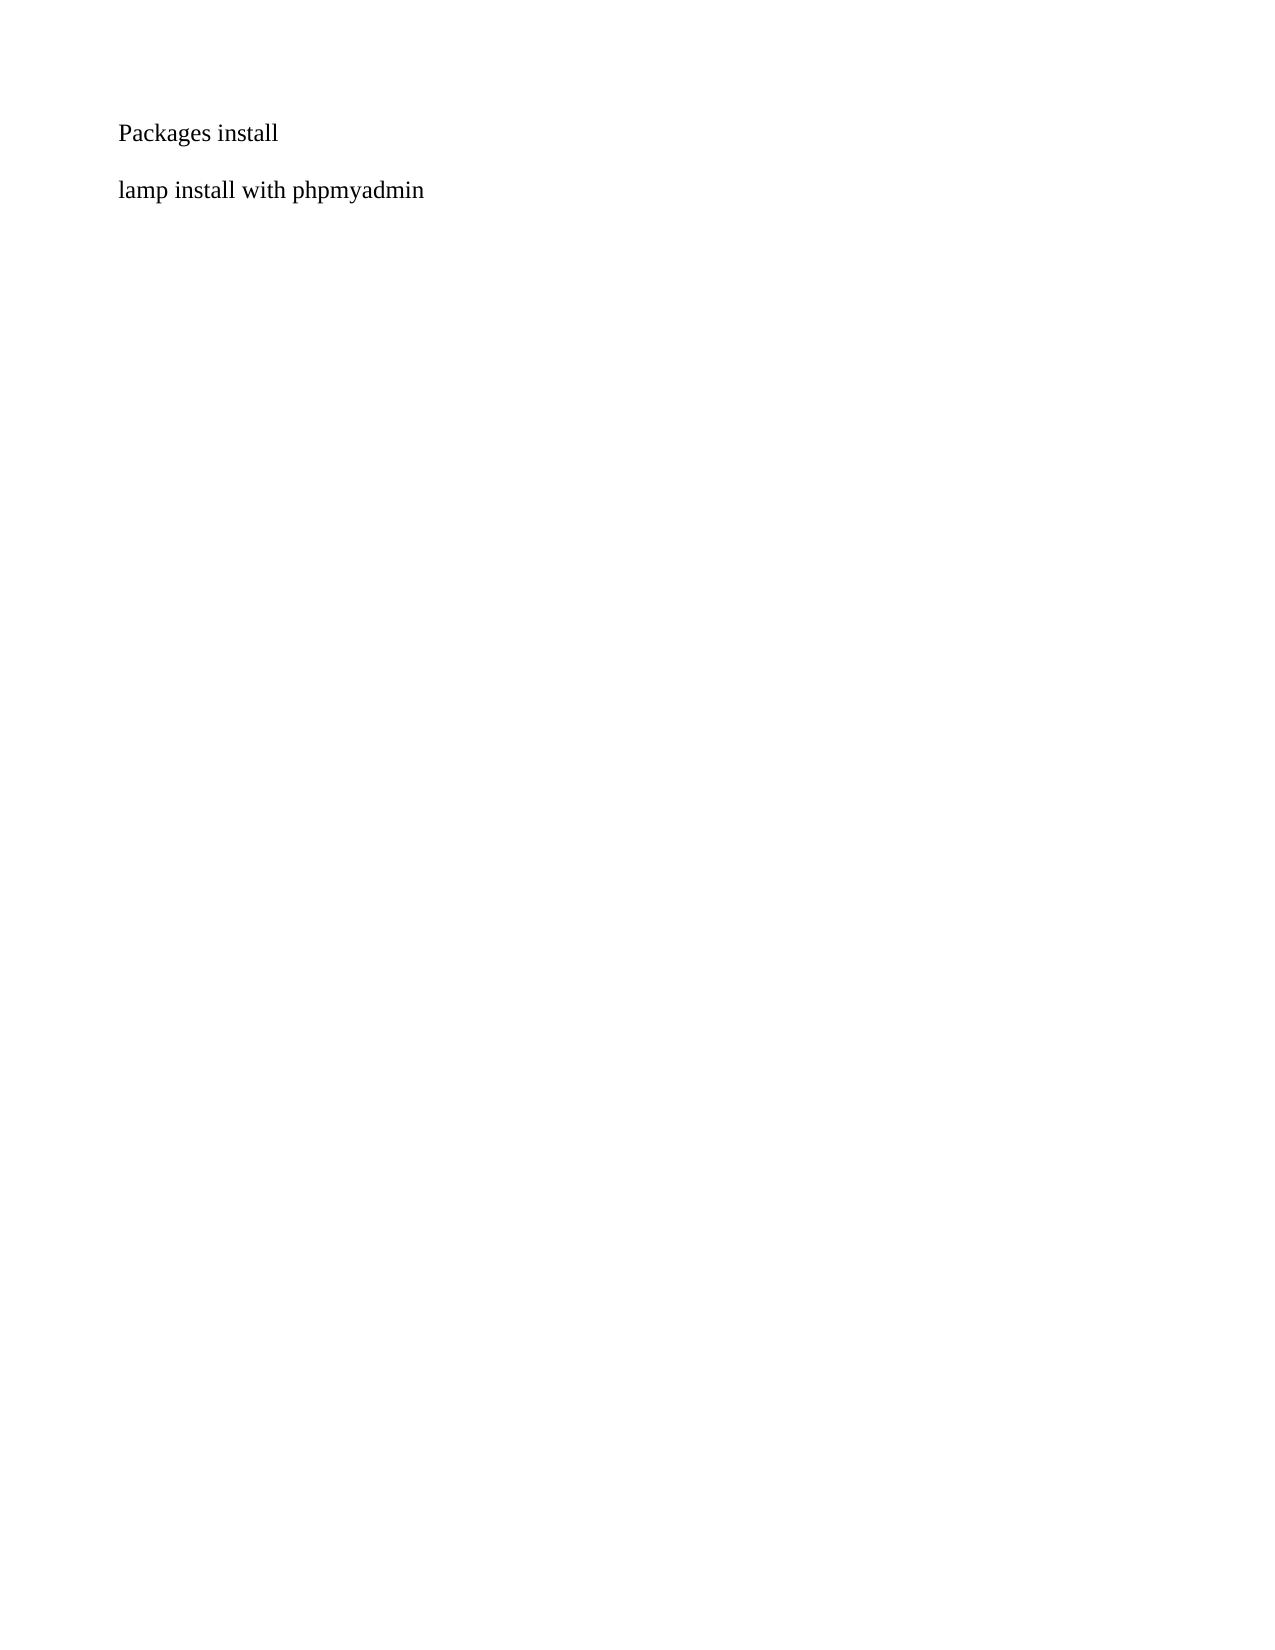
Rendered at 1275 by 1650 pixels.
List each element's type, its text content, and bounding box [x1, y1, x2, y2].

text Packages install [118, 118, 1157, 147]
text lamp install with phpmyadmin [118, 176, 1157, 204]
